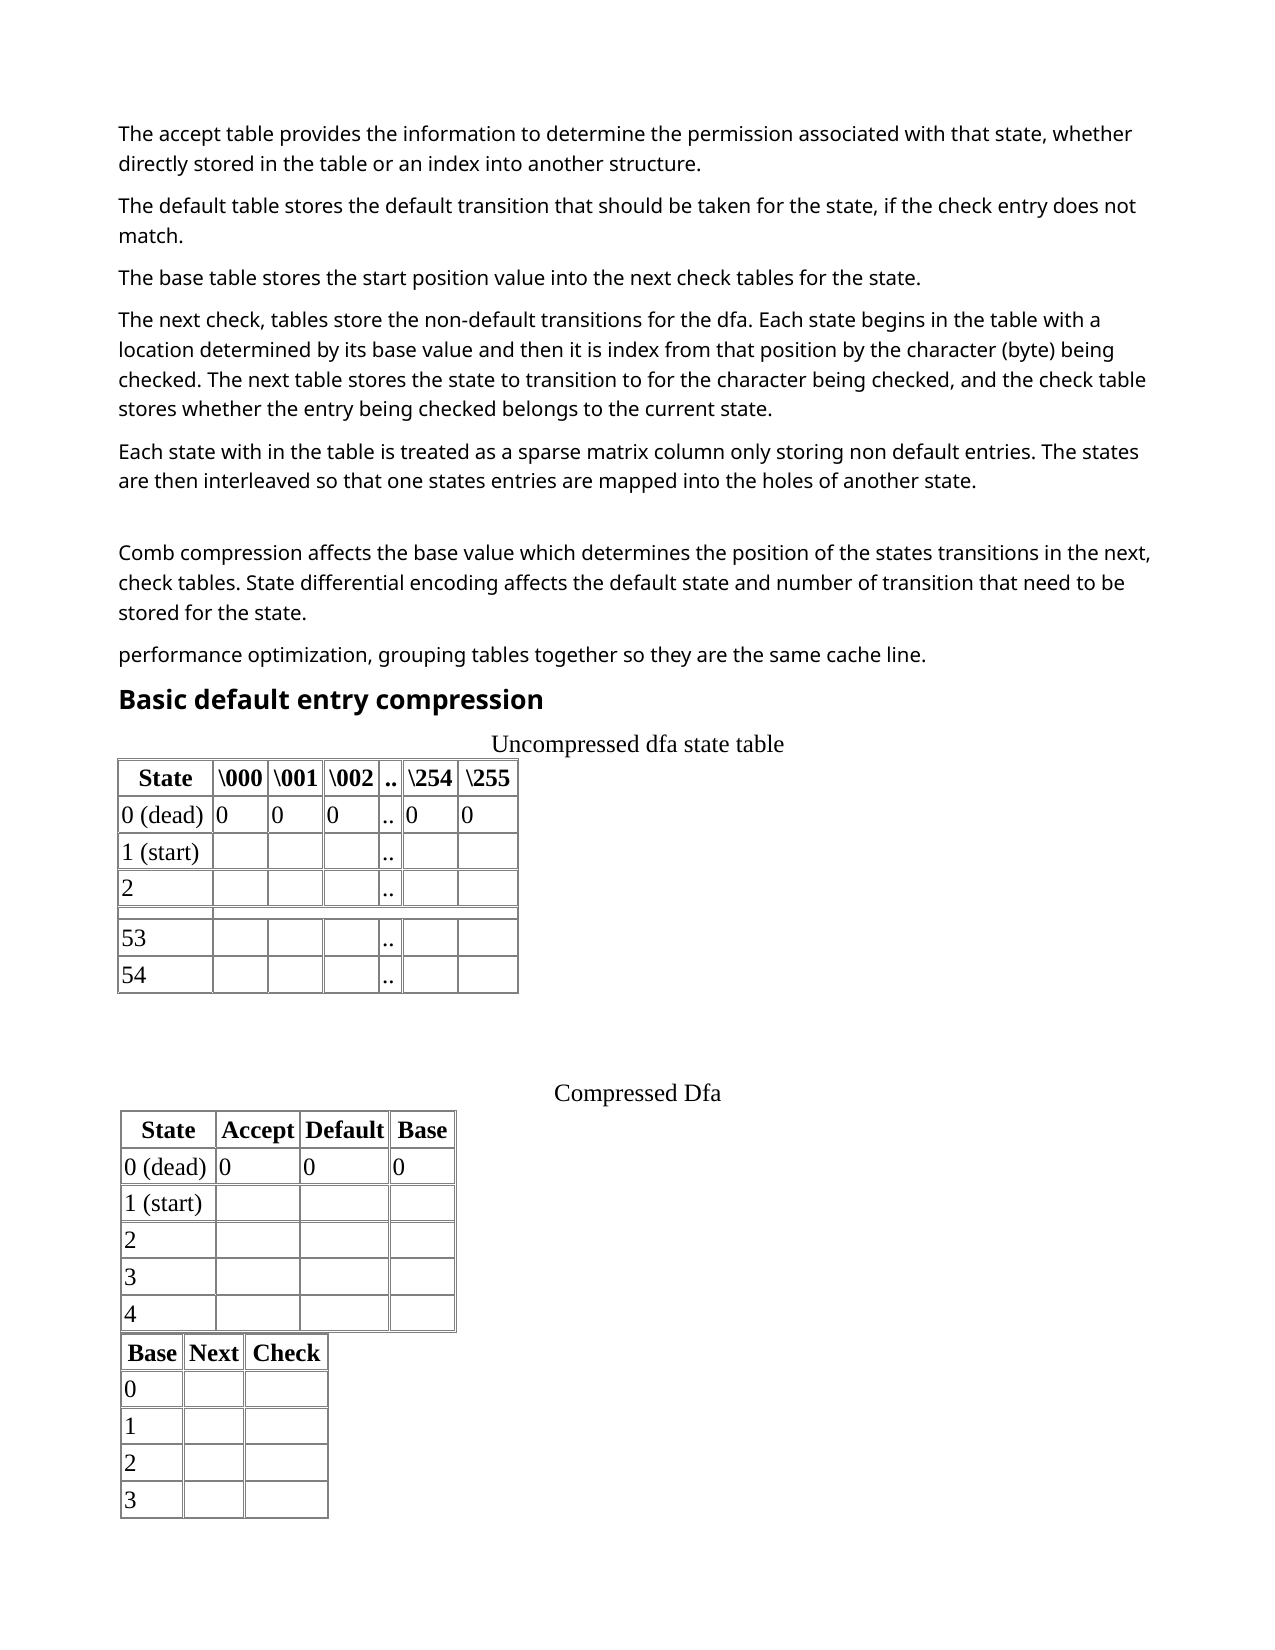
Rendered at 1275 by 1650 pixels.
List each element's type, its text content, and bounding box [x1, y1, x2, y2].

table_cell [119, 908, 212, 918]
table_cell 3 [122, 1259, 215, 1293]
table_cell [459, 920, 517, 955]
table_cell [214, 834, 267, 868]
table_header \002 [325, 761, 378, 795]
table_cell .. [380, 871, 401, 905]
table_cell [246, 1372, 327, 1406]
table_header Check [246, 1335, 327, 1369]
table_cell 4 [122, 1296, 215, 1330]
table_cell [391, 1296, 454, 1330]
table_cell 0 [217, 1149, 299, 1183]
table_cell 2 [122, 1445, 182, 1479]
table_cell [301, 1296, 388, 1330]
text The base table stores the start position value into the next check tables for the state. [118, 262, 1157, 292]
table_cell [404, 957, 457, 991]
table_header \254 [404, 761, 457, 795]
table_header Base [391, 1112, 454, 1146]
table_cell 3 [122, 1482, 182, 1516]
table_cell [459, 957, 517, 991]
table_cell [269, 957, 322, 991]
table_cell 0 (dead) [119, 797, 212, 832]
table_cell [391, 1259, 454, 1293]
text Comb compression affects the base value which determines the position of the states transitions in the next, check tables. State differential encoding affects the default state and number of transition that need to be stored for the state. [118, 507, 1157, 626]
table_cell 0 [325, 797, 378, 832]
table_cell [246, 1482, 327, 1516]
table_header [463, 1107, 479, 1521]
table_cell 1 [122, 1409, 182, 1443]
table_header Accept [217, 1112, 299, 1146]
table_cell 0 [301, 1149, 388, 1183]
table_cell [459, 871, 517, 905]
table_cell 0 [269, 797, 322, 832]
table_cell 0 [122, 1372, 182, 1406]
table_cell [269, 871, 322, 905]
table_cell 0 [404, 797, 457, 832]
table_cell 0 [459, 797, 517, 832]
table_header Default [301, 1112, 388, 1146]
table_cell 2 [122, 1223, 215, 1257]
table_header \255 [459, 761, 517, 795]
table_header Base [122, 1335, 182, 1369]
table_cell 1 (start) [122, 1186, 215, 1220]
table_cell 0 (dead) [122, 1149, 215, 1183]
table_cell [217, 1186, 299, 1220]
table_cell 0 [391, 1149, 454, 1183]
table_header Next [185, 1335, 243, 1369]
table_cell [185, 1409, 243, 1443]
table_cell [325, 871, 378, 905]
table_cell [246, 1409, 327, 1443]
table_cell [325, 957, 378, 991]
table_cell [214, 908, 517, 918]
table_cell [391, 1223, 454, 1257]
text Uncompressed dfa state table [118, 729, 1157, 758]
table_cell [459, 834, 517, 868]
table_cell [301, 1186, 388, 1220]
table_cell [185, 1482, 243, 1516]
table_cell [325, 834, 378, 868]
table_cell [217, 1296, 299, 1330]
table_cell [404, 871, 457, 905]
table_cell 2 [119, 871, 212, 905]
table_cell [391, 1186, 454, 1220]
table_cell [404, 834, 457, 868]
table_cell .. [380, 920, 401, 955]
table_header State [122, 1112, 215, 1146]
table_cell [404, 920, 457, 955]
table_cell .. [380, 957, 401, 991]
table_cell [185, 1445, 243, 1479]
text The default table stores the default transition that should be taken for the state, if the check entry does not match. [118, 190, 1157, 249]
text performance optimization, grouping tables together so they are the same cache line. [118, 638, 1157, 668]
table_header \001 [269, 761, 322, 795]
table_cell [246, 1445, 327, 1479]
table_header State [119, 761, 212, 795]
table_cell [214, 920, 267, 955]
table_cell [217, 1259, 299, 1293]
table_cell [217, 1223, 299, 1257]
text Each state with in the table is treated as a sparse matrix column only storing non default entries. The states are then interleaved so that one states entries are mapped into the holes of another state. [118, 435, 1157, 495]
table_cell [301, 1259, 388, 1293]
table_cell 54 [119, 957, 212, 991]
table_header [118, 1107, 463, 1521]
table_cell [325, 920, 378, 955]
table_cell [301, 1223, 388, 1257]
table_header .. [380, 761, 401, 795]
subtitle Basic default entry compression [118, 681, 1157, 717]
table_cell [185, 1372, 243, 1406]
table_cell 1 (start) [119, 834, 212, 868]
text Compressed Dfa [118, 1078, 1157, 1107]
table_header \000 [214, 761, 267, 795]
table_cell .. [380, 797, 401, 832]
text The next check, tables store the non-default transitions for the dfa. Each state begins in the table with a location determined by its base value and then it is index from that position by the character (byte) being checked. The next table stores the state to transition to for the character being checked, and the check table stores whether the entry being checked belongs to the current state. [118, 304, 1157, 423]
table_cell [269, 834, 322, 868]
table_cell [214, 957, 267, 991]
table_cell 53 [119, 920, 212, 955]
table_cell [214, 871, 267, 905]
text The accept table provides the information to determine the permission associated with that state, whether directly stored in the table or an index into another structure. [118, 118, 1157, 177]
table_cell .. [380, 834, 401, 868]
table_cell [269, 920, 322, 955]
table_cell 0 [214, 797, 267, 832]
